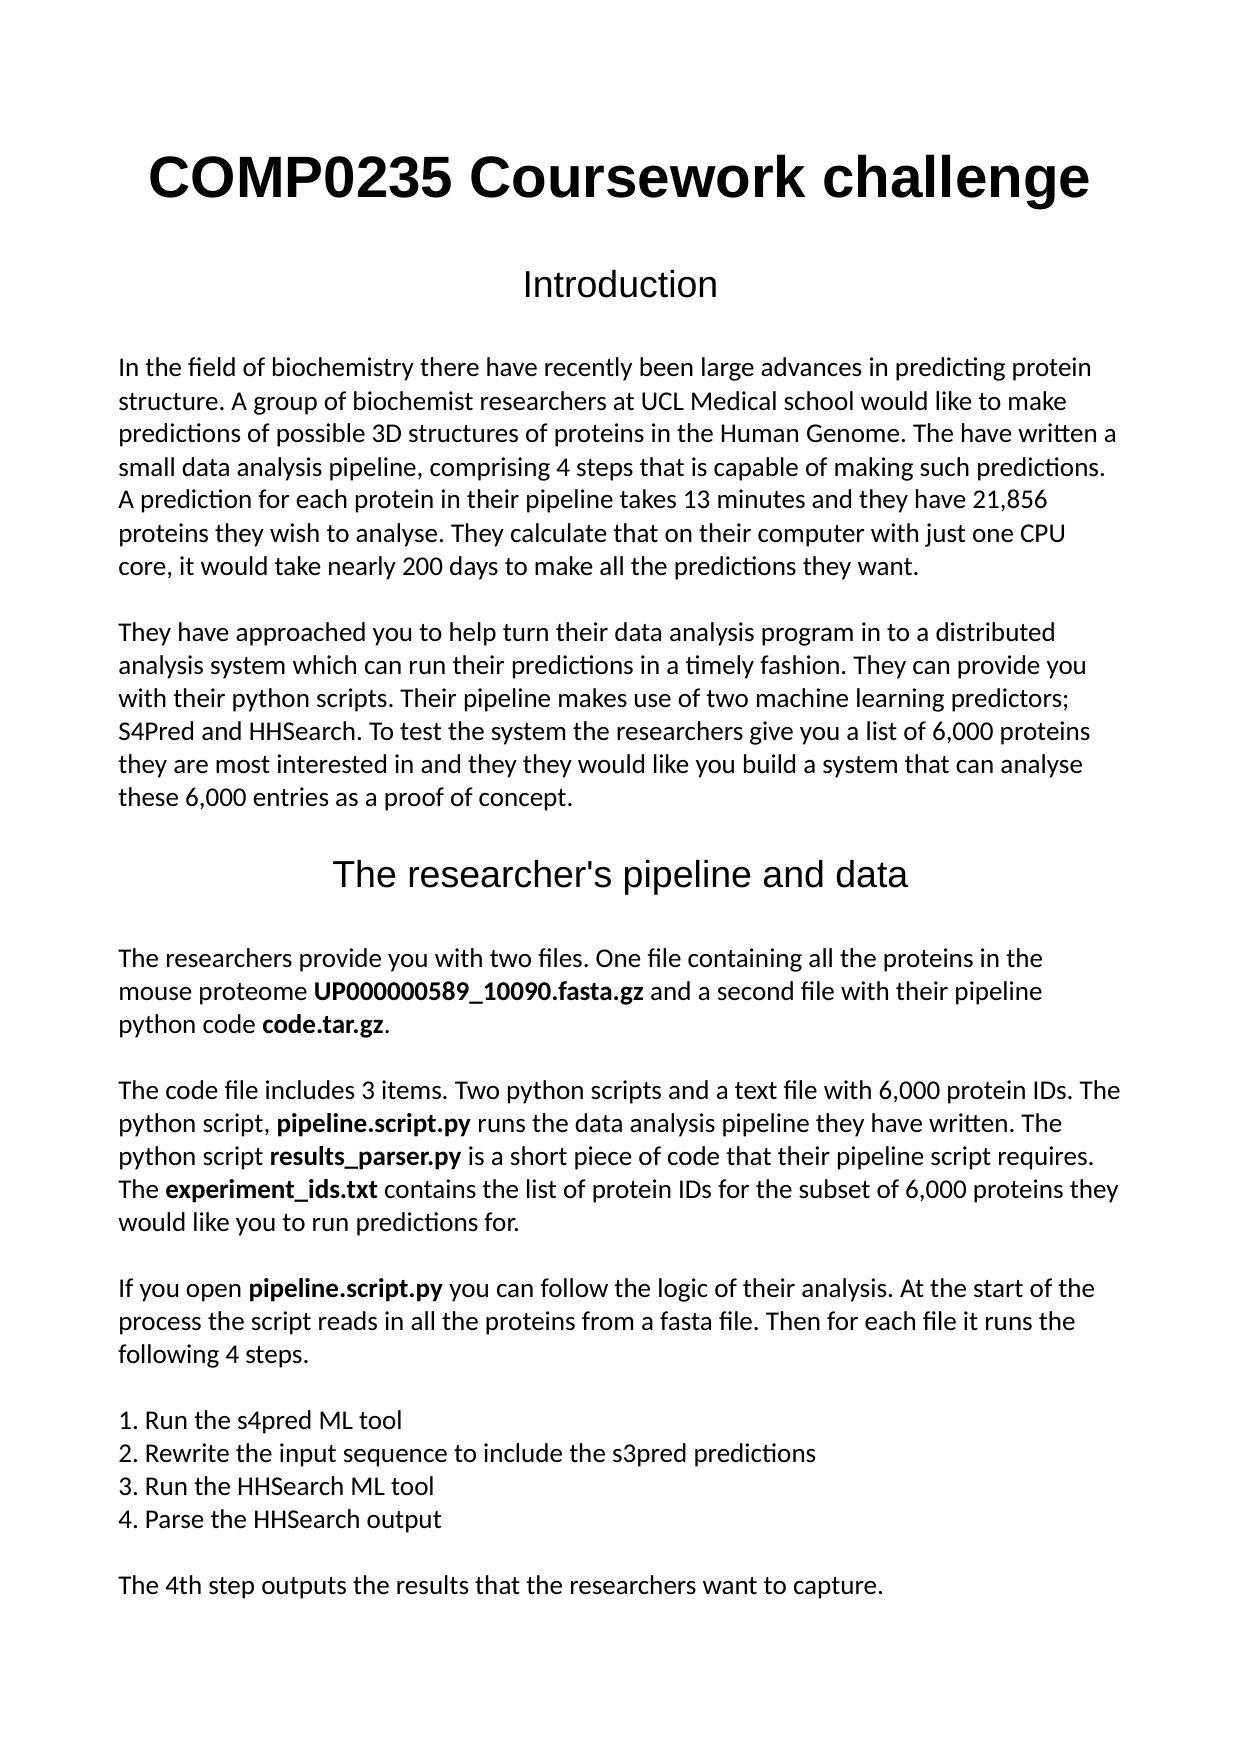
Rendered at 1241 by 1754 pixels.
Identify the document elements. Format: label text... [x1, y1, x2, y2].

text 3. Run the HHSearch ML tool [118, 1469, 1122, 1502]
text In the field of biochemistry there have recently been large advances in predicting protein structure. A group of biochemist researchers at UCL Medical school would like to make predictions of possible 3D structures of proteins in the Human Genome. The have written a small data analysis pipeline, comprising 4 steps that is capable of making such predictions. A prediction for each protein in their pipeline takes 13 minutes and they have 21,856 proteins they wish to analyse. They calculate that on their computer with just one CPU core, it would take nearly 200 days to make all the predictions they want. [118, 351, 1122, 582]
subtitle The researcher's pipeline and data [118, 852, 1122, 895]
title COMP0235 Coursework challenge [118, 143, 1122, 210]
text 4. Parse the HHSearch output [118, 1502, 1122, 1535]
text The 4th step outputs the results that the researchers want to capture. [118, 1568, 1122, 1601]
text 1. Run the s4pred ML tool [118, 1403, 1122, 1436]
text The code file includes 3 items. Two python scripts and a text file with 6,000 protein IDs. The python script, pipeline.script.py runs the data analysis pipeline they have written. The python script results_parser.py is a short piece of code that their pipeline script requires. The experiment_ids.txt contains the list of protein IDs for the subset of 6,000 proteins they would like you to run predictions for. [118, 1073, 1122, 1238]
text 2. Rewrite the input sequence to include the s3pred predictions [118, 1436, 1122, 1469]
subtitle Introduction [118, 262, 1122, 305]
text If you open pipeline.script.py you can follow the logic of their analysis. At the start of the process the script reads in all the proteins from a fasta file. Then for each file it runs the following 4 steps. [118, 1271, 1122, 1370]
text They have approached you to help turn their data analysis program in to a distributed analysis system which can run their predictions in a timely fashion. They can provide you with their python scripts. Their pipeline makes use of two machine learning predictors; S4Pred and HHSearch. To test the system the researchers give you a list of 6,000 proteins they are most interested in and they they would like you build a system that can analyse these 6,000 entries as a proof of concept. [118, 615, 1122, 813]
text The researchers provide you with two files. One file containing all the proteins in the mouse proteome UP000000589_10090.fasta.gz and a second file with their pipeline python code code.tar.gz. [118, 941, 1122, 1040]
